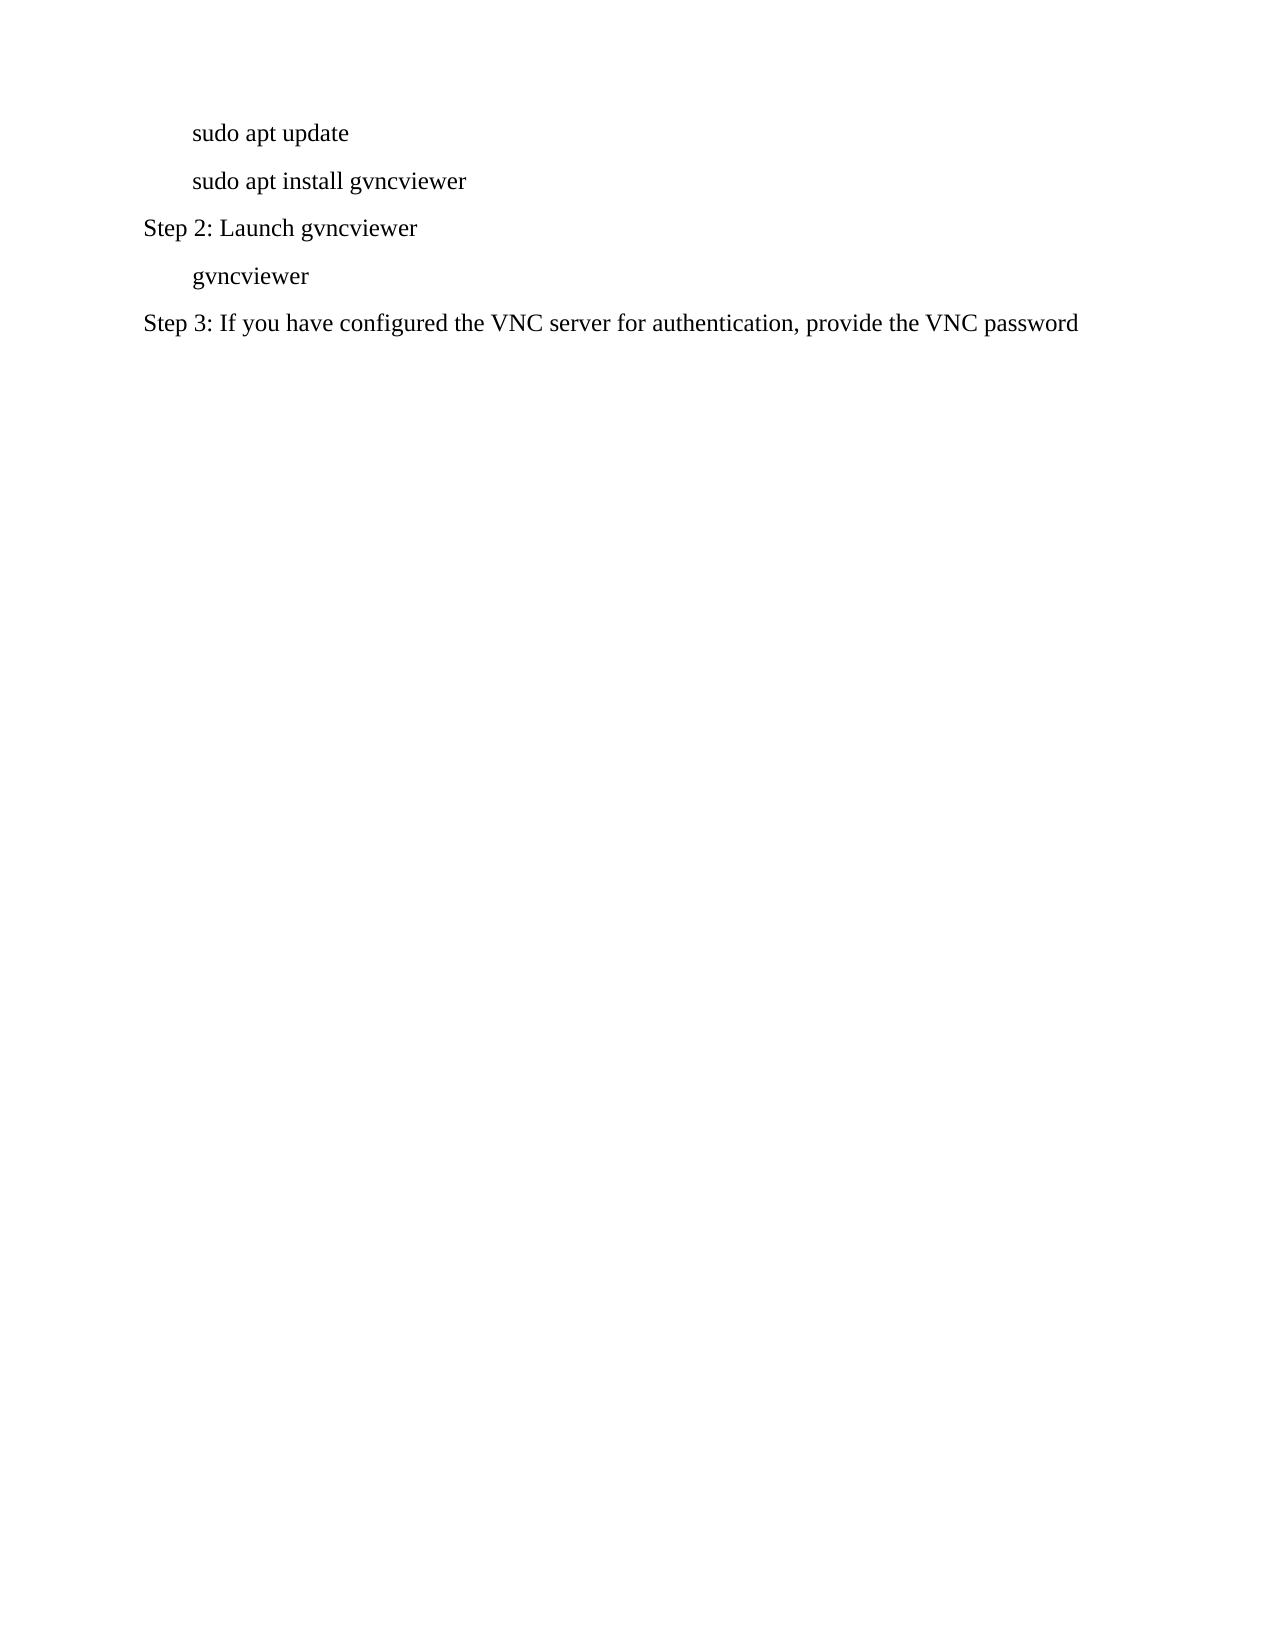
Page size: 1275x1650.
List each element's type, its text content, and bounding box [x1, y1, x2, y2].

text sudo apt update [118, 118, 1157, 147]
text Step 2: Launch gvncviewer [118, 213, 1157, 242]
text sudo apt install gvncviewer [118, 166, 1157, 194]
text Step 3: If you have configured the VNC server for authentication, provide the VNC password [118, 308, 1157, 337]
text gvncviewer [118, 261, 1157, 290]
